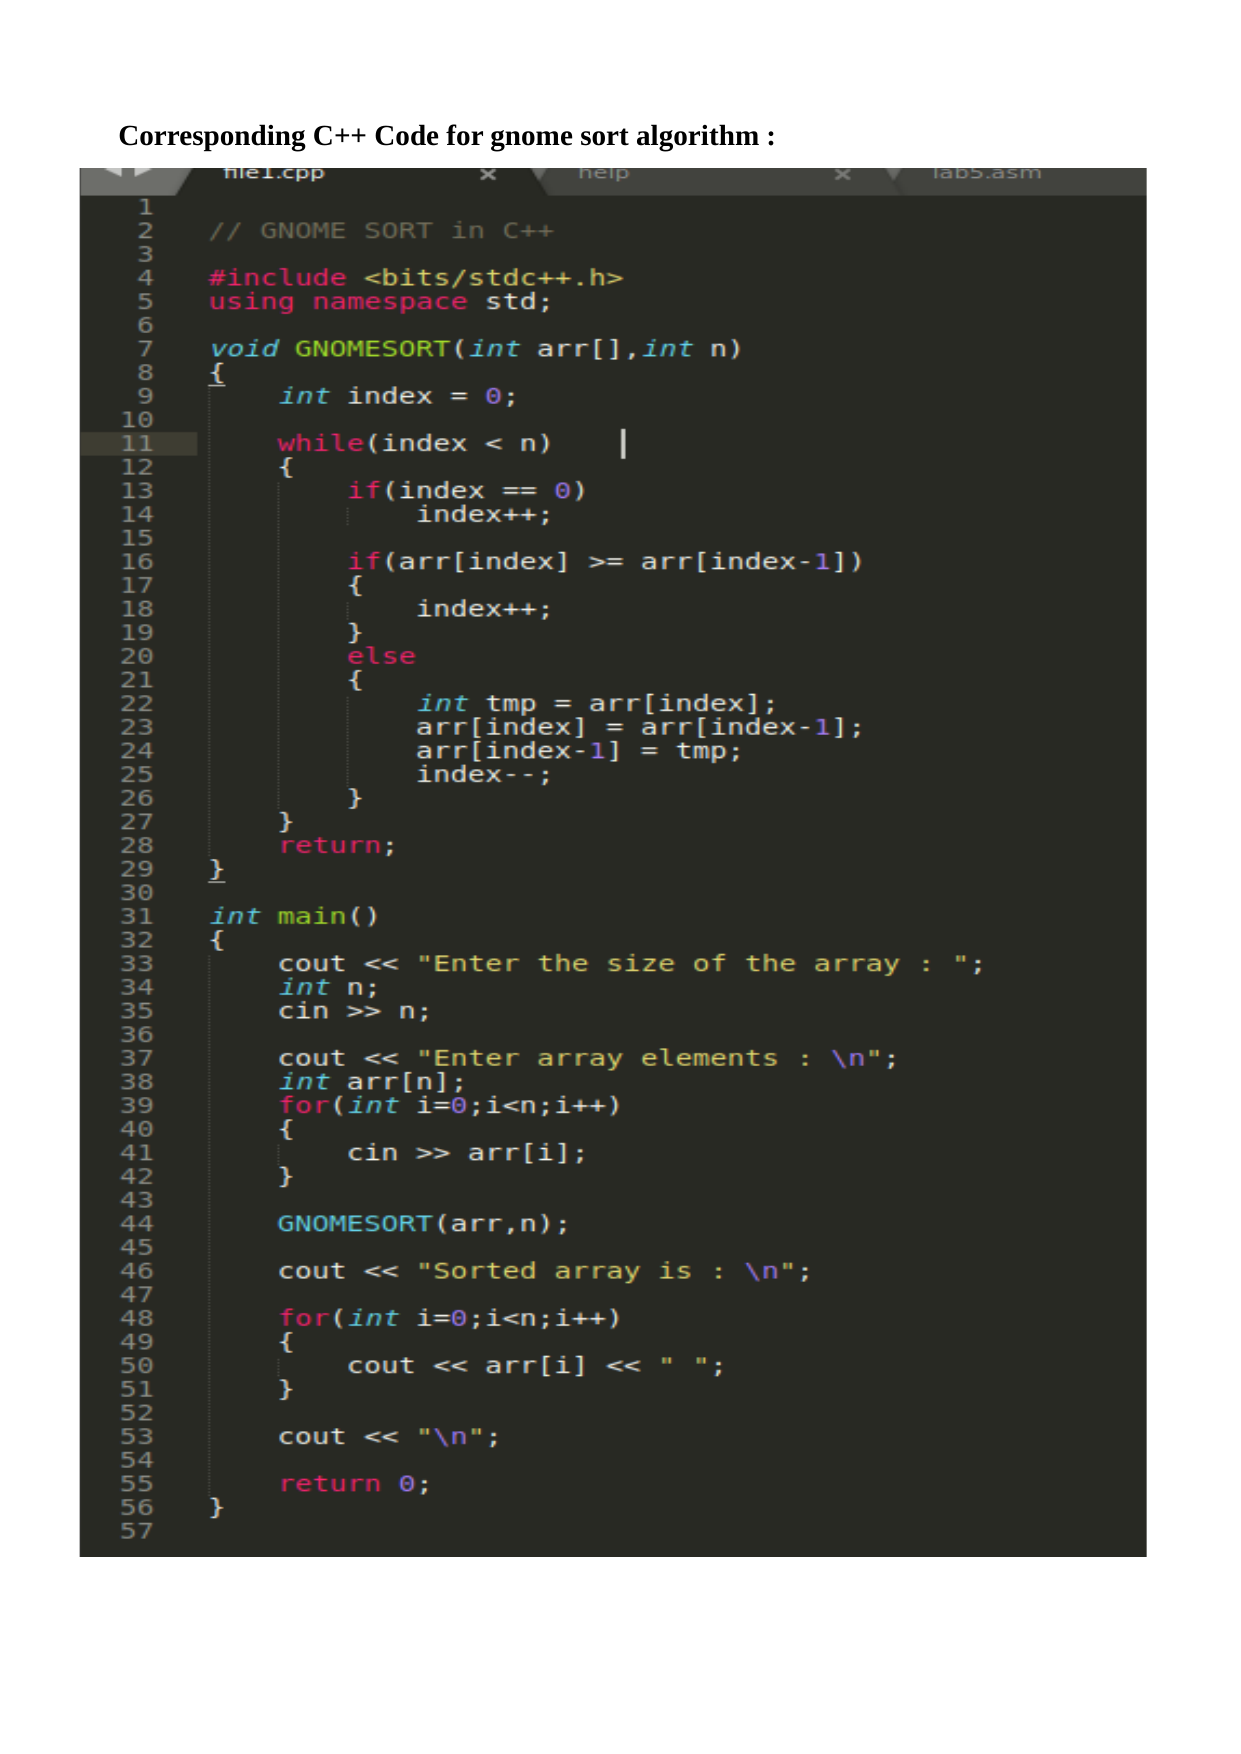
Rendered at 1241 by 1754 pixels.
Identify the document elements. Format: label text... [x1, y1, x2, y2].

text Corresponding C++ Code for gnome sort algorithm : [118, 118, 1122, 152]
